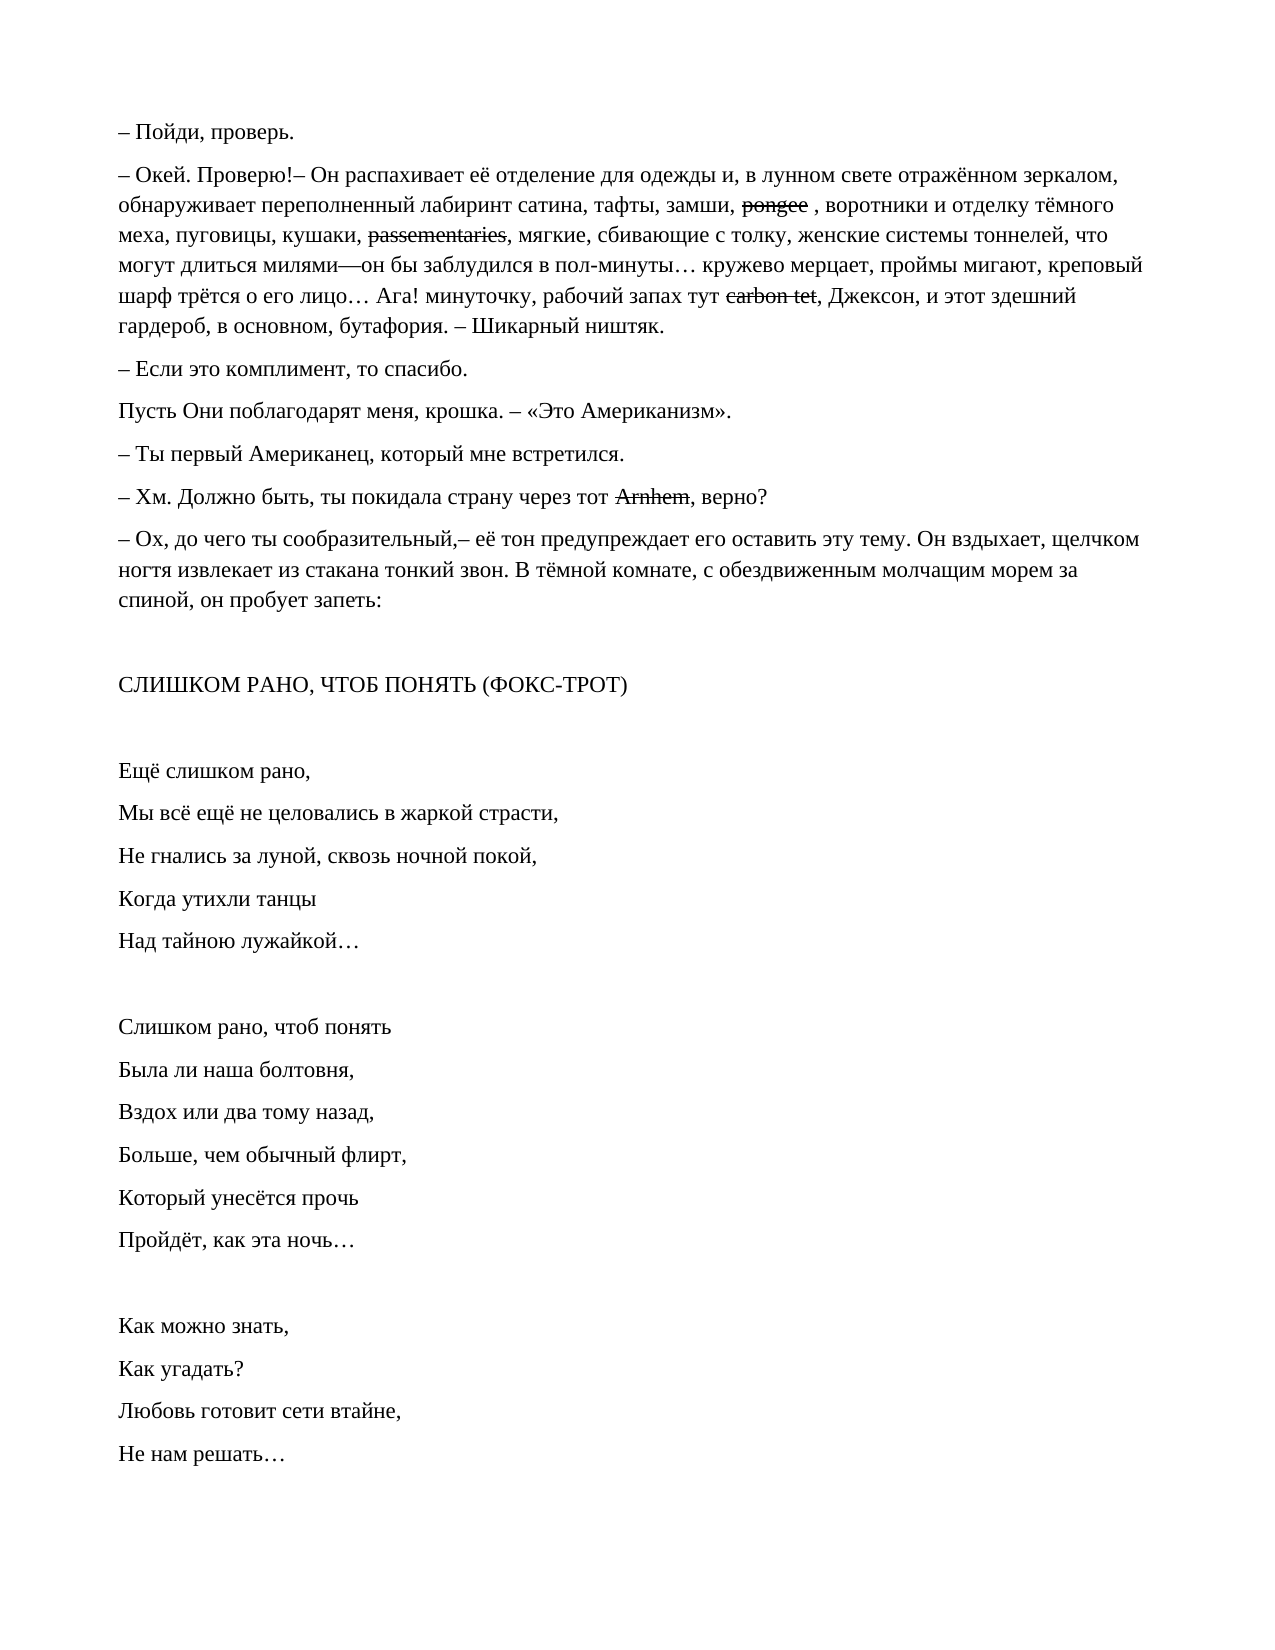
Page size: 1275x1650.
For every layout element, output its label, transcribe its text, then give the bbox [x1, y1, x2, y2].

text Как угадать? [118, 1354, 1157, 1381]
text – Ты первый Американец, который мне встретился. [118, 440, 1157, 466]
text Ещё слишком рано, [118, 757, 1157, 783]
text – Хм. Должно быть, ты покидала страну через тот Arnhem, верно? [118, 483, 1157, 509]
text – Если это комплимент, то спасибо. [118, 354, 1157, 381]
text Пройдёт, как эта ночь… [118, 1226, 1157, 1253]
text Который унесётся прочь [118, 1184, 1157, 1210]
text Слишком рано, чтоб понять [118, 1013, 1157, 1039]
text Когда утихли танцы [118, 885, 1157, 911]
text – Ох, до чего ты сообразительный,– её тон предупреждает его оставить эту тему. Он вздыхает, щелчком ногтя извлекает из стакана тонкий звон. В тёмной комнате, с обездвиженным молчащим морем за спиной, он пробует запеть: [118, 525, 1157, 612]
text Не гнались за луной, сквозь ночной покой, [118, 842, 1157, 868]
text Любовь готовит сети втайне, [118, 1397, 1157, 1424]
text Над тайною лужайкой… [118, 927, 1157, 954]
text Не нам решать… [118, 1440, 1157, 1466]
text Была ли наша болтовня, [118, 1056, 1157, 1082]
text Мы всё ещё не целовались в жаркой страсти, [118, 799, 1157, 826]
text – Пойди, проверь. [118, 118, 1157, 144]
text Больше, чем обычный флирт, [118, 1141, 1157, 1167]
text СЛИШКОМ РАНО, ЧТОБ ПОНЯТЬ (ФОКС-ТРОТ) [118, 671, 1157, 698]
text Вздох или два тому назад, [118, 1098, 1157, 1125]
text Пусть Они поблагодарят меня, крошка. – «Это Американизм». [118, 397, 1157, 424]
text – Окей. Проверю!– Он распахивает её отделение для одежды и, в лунном свете отражённом зеркалом, обнаруживает переполненный лабиринт сатина, тафты, замши, pongee , воротники и отделку тёмного меха, пуговицы, кушаки, passementaries, мягкие, сбивающие с толку, женские системы тоннелей, что могут длиться милями—он бы заблудился в пол-минуты… кружево мерцает, проймы мигают, креповый шарф трётся о его лицо… Ага! минуточку, рабочий запах тут carbon tet, Джексон, и этот здешний гардероб, в основном, бутафория. – Шикарный ништяк. [118, 161, 1157, 338]
text Как можно знать, [118, 1312, 1157, 1338]
